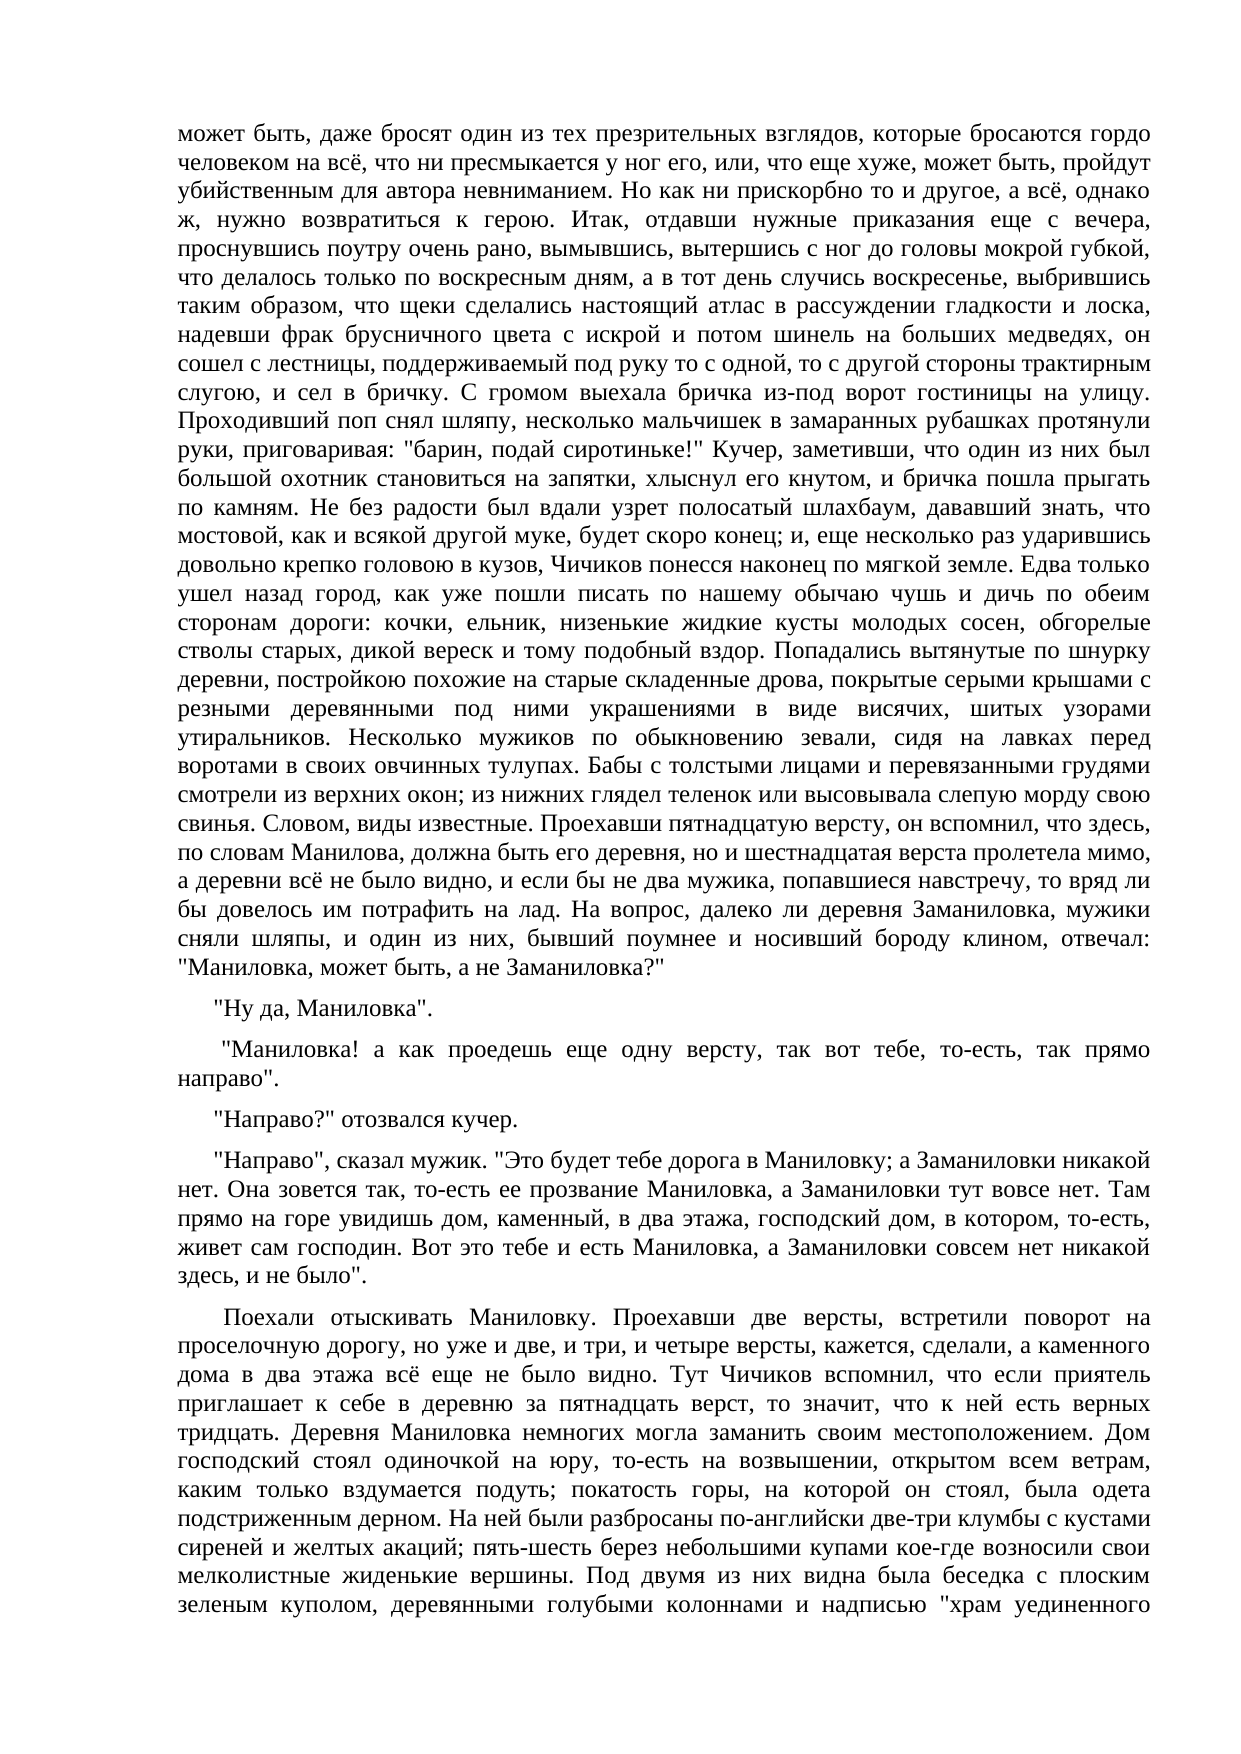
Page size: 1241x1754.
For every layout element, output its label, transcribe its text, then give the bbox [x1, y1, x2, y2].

text может быть, даже бросят один из тех презрительных взглядов, которые бросаются гордо человеком на всё, что ни пресмыкается у ног его, или, что еще хуже, может быть, пройдут убийственным для автора невниманием. Но как ни прискорбно то и другое, а всё, однако ж, нужно возвратиться к герою. Итак, отдавши нужные приказания еще с вечера, проснувшись поутру очень рано, вымывшись, вытершись с ног до головы мокрой губкой, что делалось только по воскресным дням, а в тот день случись воскресенье, выбрившись таким образом, что щеки сделались настоящий атлас в рассуждении гладкости и лоска, надевши фрак брусничного цвета с искрой и потом шинель на больших медведях, он сошел с лестницы, поддерживаемый под руку то с одной, то с другой стороны трактирным слугою, и сел в бричку. С громом выехала бричка из-под ворот гостиницы на улицу. Проходивший поп снял шляпу, несколько мальчишек в замаранных рубашках протянули руки, приговаривая: "барин, подай сиротиньке!" Кучер, заметивши, что один из них был большой охотник становиться на запятки, хлыснул его кнутом, и бричка пошла прыгать по камням. Не без радости был вдали узрет полосатый шлахбаум, дававший знать, что мостовой, как и всякой другой муке, будет скоро конец; и, еще несколько раз ударившись довольно крепко головою в кузов, Чичиков понесся наконец по мягкой земле. Едва только ушел назад город, как уже пошли писать по нашему обычаю чушь и дичь по обеим сторонам дороги: кочки, ельник, низенькие жидкие кусты молодых сосен, обгорелые стволы старых, дикой вереск и тому подобный вздор. Попадались вытянутые по шнурку деревни, постройкою похожие на старые складенные дрова, покрытые серыми крышами с резными деревянными под ними украшениями в виде висячих, шитых узорами утиральников. Несколько мужиков по обыкновению зевали, сидя на лавках перед воротами в своих овчинных тулупах. Бабы с толстыми лицами и перевязанными грудями смотрели из верхних окон; из нижних глядел теленок или высовывала слепую морду свою свинья. Словом, виды известные. Проехавши пятнадцатую версту, он вспомнил, что здесь, по словам Манилова, должна быть его деревня, но и шестнадцатая верста пролетела мимо, а деревни всё не было видно, и если бы не два мужика, попавшиеся навстречу, то вряд ли бы довелось им потрафить на лад. На вопрос, далеко ли деревня Заманиловка, мужики сняли шляпы, и один из них, бывший поумнее и носивший бороду клином, отвечал: "Маниловка, может быть, а не Заманиловка?" [177, 118, 1152, 981]
text "Маниловка! а как проедешь еще одну версту, так вот тебе, то-есть, так прямо направо". [177, 1034, 1152, 1092]
text Поехали отыскивать Маниловку. Проехавши две версты, встретили поворот на проселочную дорогу, но уже и две, и три, и четыре версты, кажется, сделали, а каменного дома в два этажа всё еще не было видно. Тут Чичиков вспомнил, что если приятель приглашает к себе в деревню за пятнадцать верст, то значит, что к ней есть верных тридцать. Деревня Маниловка немногих могла заманить своим местоположением. Дом господский стоял одиночкой на юру, то-есть на возвышении, открытом всем ветрам, каким только вздумается подуть; покатость горы, на которой он стоял, была одета подстриженным дерном. На ней были разбросаны по-английски две-три клумбы с кустами сиреней и желтых акаций; пять-шесть берез небольшими купами кое-где возносили свои мелколистные жиденькие вершины. Под двумя из них видна была беседка с плоским зеленым куполом, деревянными голубыми колоннами и надписью "храм уединенного [177, 1302, 1152, 1618]
text "Ну да, Маниловка". [177, 993, 1152, 1022]
text "Направо?" отозвался кучер. [177, 1104, 1152, 1133]
text "Направо", сказал мужик. "Это будет тебе дорога в Маниловку; а Заманиловки никакой нет. Она зовется так, то-есть ее прозвание Маниловка, а Заманиловки тут вовсе нет. Там прямо на горе увидишь дом, каменный, в два этажа, господский дом, в котором, то-есть, живет сам господин. Вот это тебе и есть Маниловка, а Заманиловки совсем нет никакой здесь, и не было". [177, 1146, 1152, 1289]
